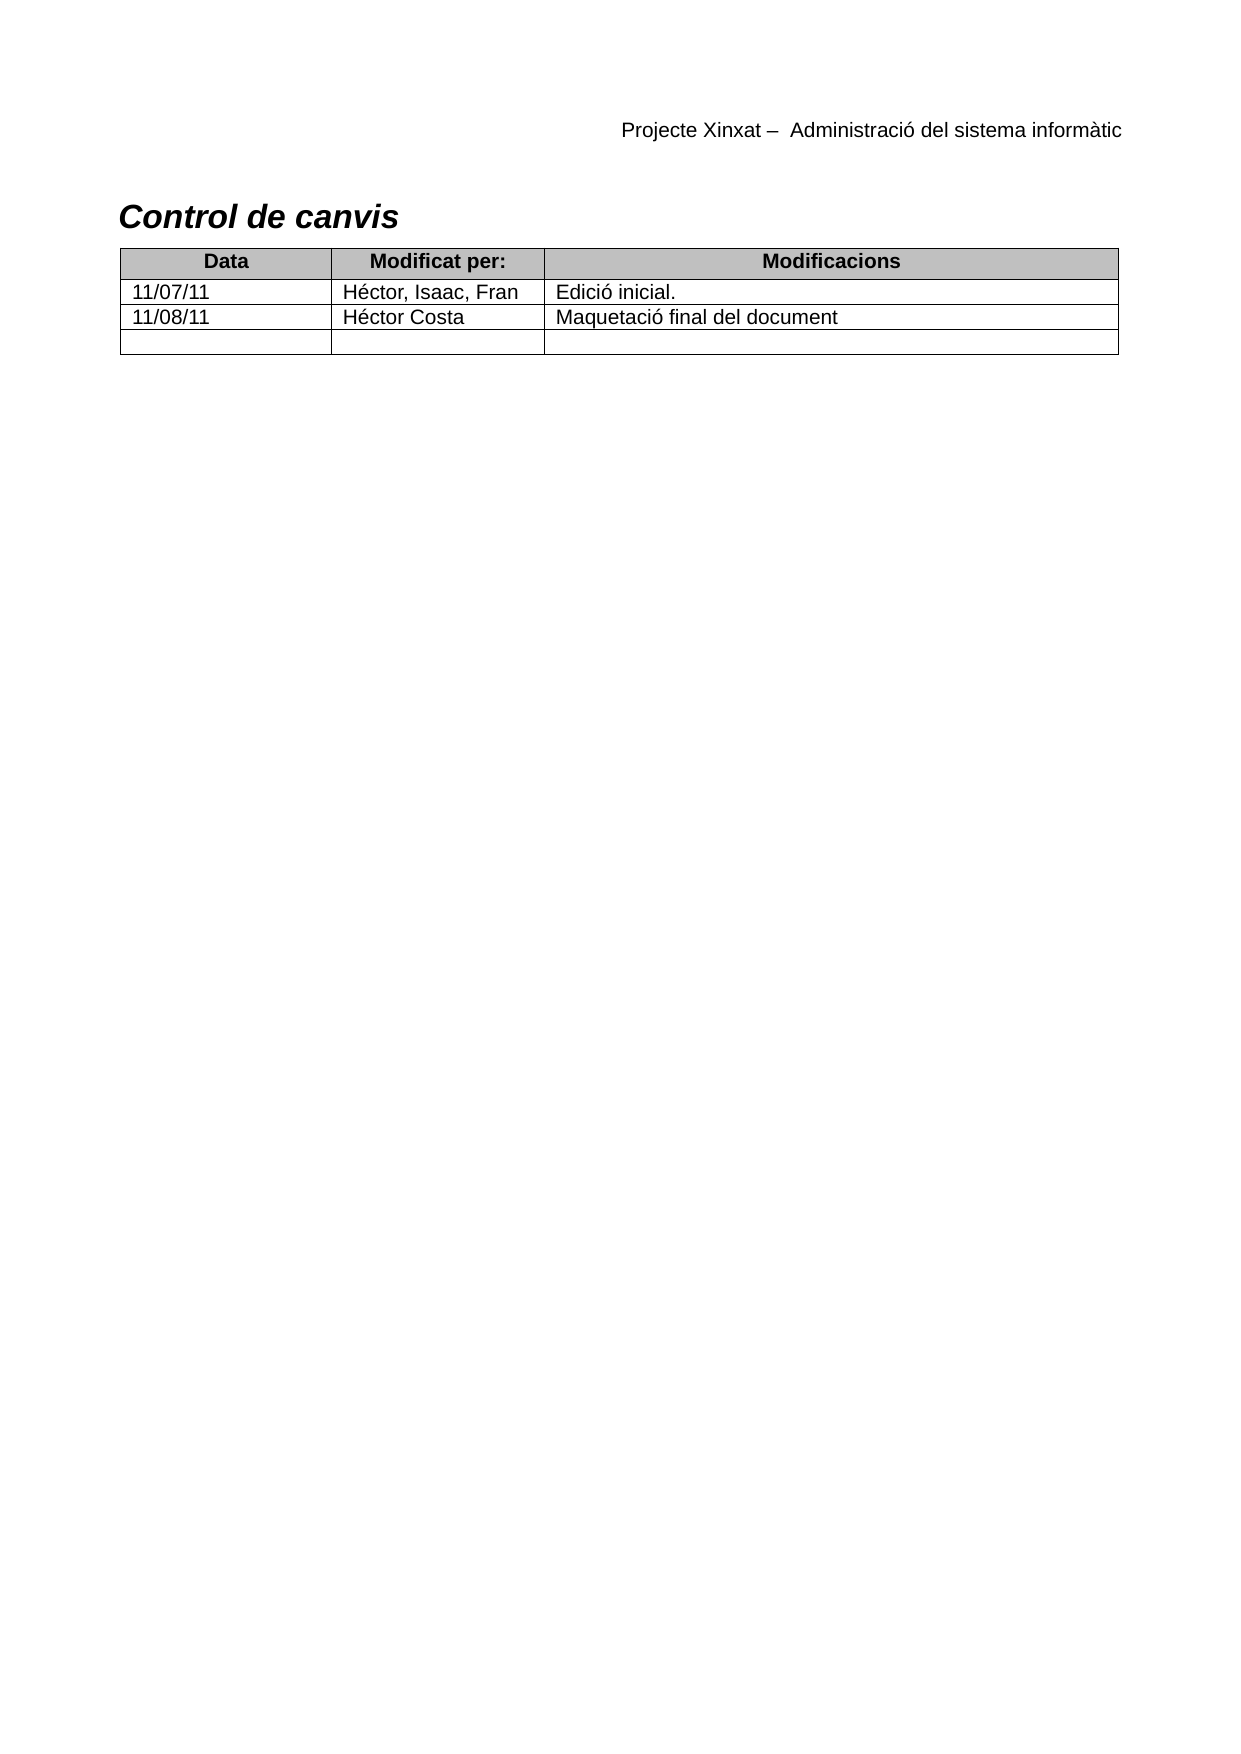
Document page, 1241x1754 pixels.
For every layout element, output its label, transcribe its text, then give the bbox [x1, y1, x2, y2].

table_cell Héctor, Isaac, Fran [332, 280, 544, 304]
table_header Modificat per: [332, 249, 544, 279]
table_cell Edició inicial. [545, 280, 1118, 304]
table_cell Maquetació final del document [545, 305, 1118, 329]
table_cell 08/11/11 [121, 305, 331, 329]
subtitle Control de canvis [118, 197, 1122, 235]
table_cell [121, 330, 331, 354]
table_header Data [121, 249, 331, 279]
table_cell [332, 330, 544, 354]
table_cell Héctor Costa [332, 305, 544, 329]
table_header Modificacions [545, 249, 1118, 279]
table_cell 07/11/11 [121, 280, 331, 304]
table_cell [545, 330, 1118, 354]
